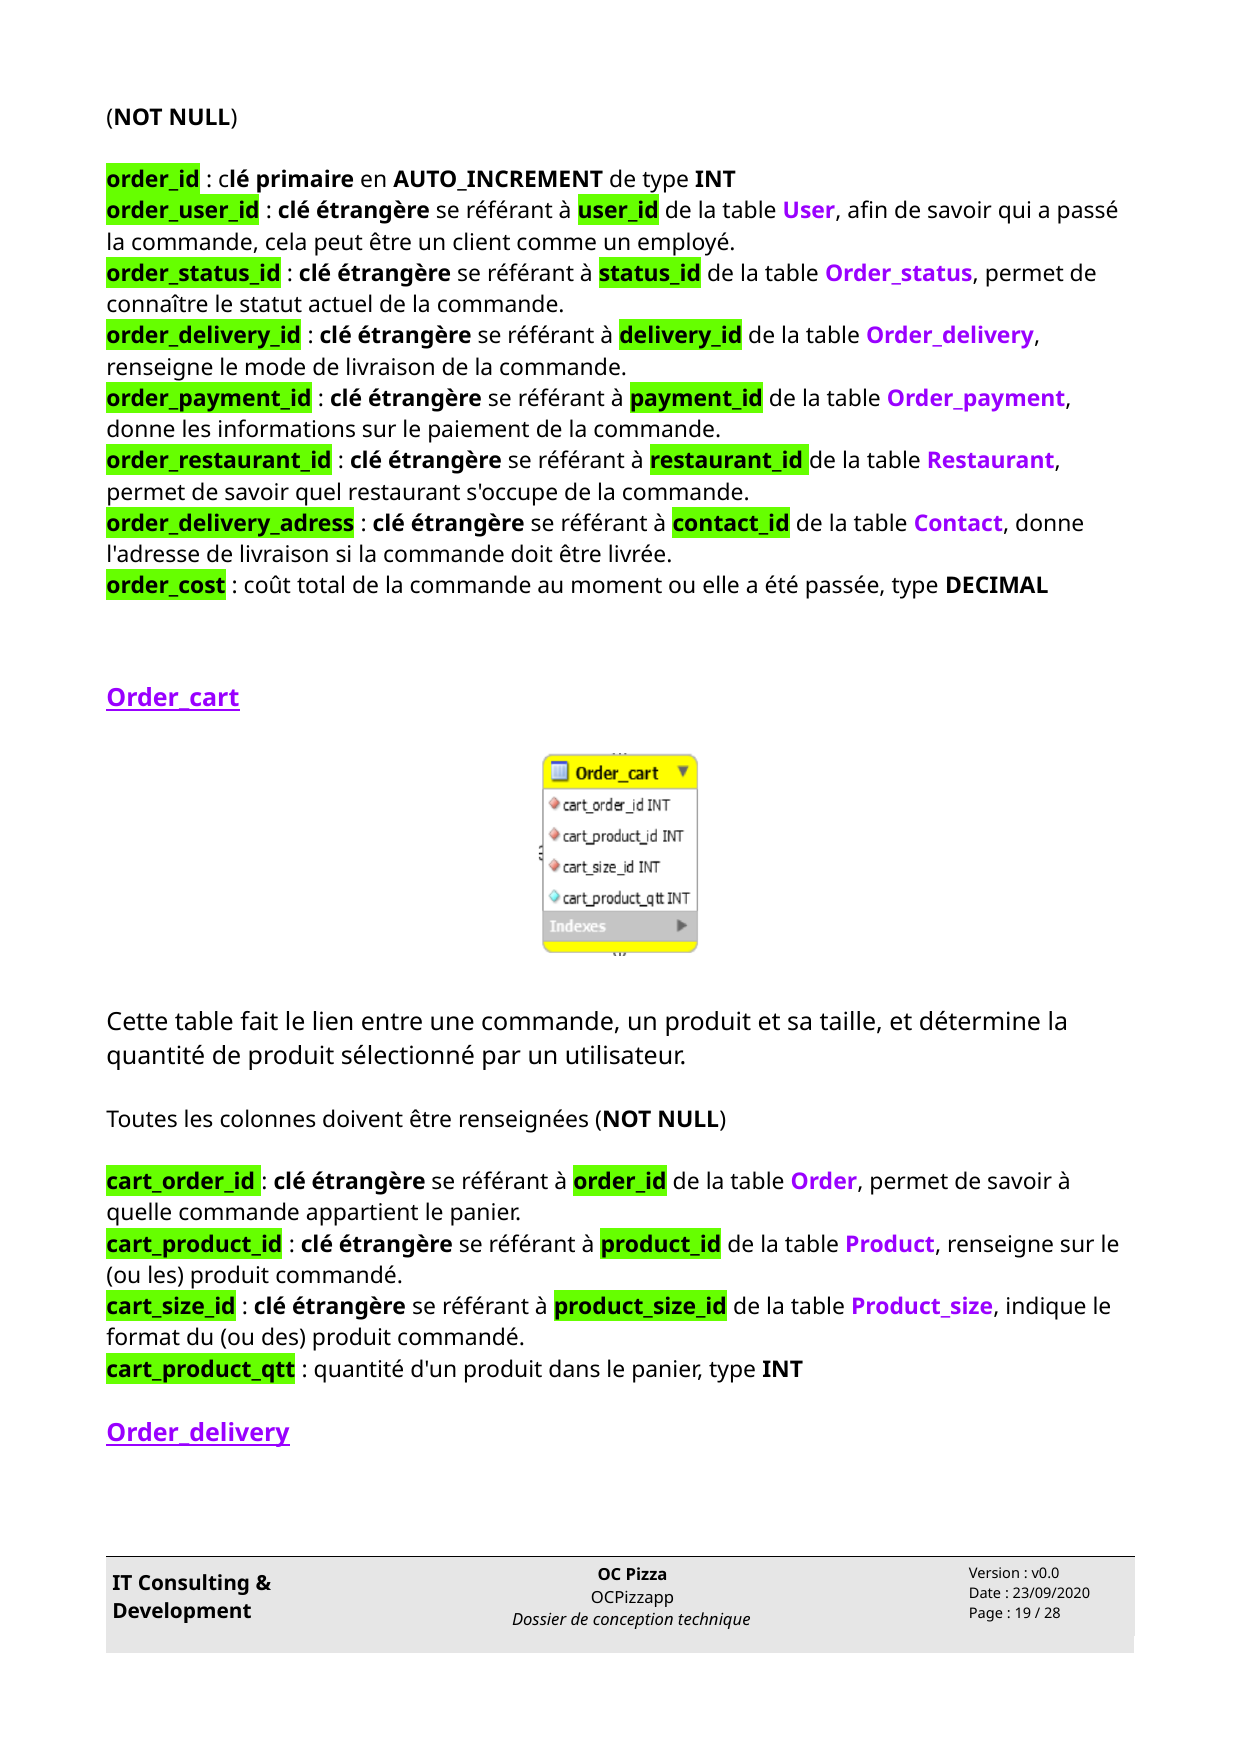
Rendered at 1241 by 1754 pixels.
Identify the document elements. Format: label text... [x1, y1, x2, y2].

text order_status_id : clé étrangère se référant à status_id de la table Order_status, permet de connaître le statut actuel de la commande. [106, 257, 1134, 319]
text cart_size_id : clé étrangère se référant à product_size_id de la table Product_size, indique le format du (ou des) produit commandé. [106, 1290, 1134, 1353]
text Order_delivery [106, 1415, 1134, 1449]
text cart_order_id : clé étrangère se référant à order_id de la table Order, permet de savoir à quelle commande appartient le panier. [106, 1165, 1134, 1228]
text (NOT NULL) [106, 100, 1134, 132]
text order_user_id : clé étrangère se référant à user_id de la table User, afin de savoir qui a passé la commande, cela peut être un client comme un employé. [106, 194, 1134, 257]
text order_delivery_adress : clé étrangère se référant à contact_id de la table Contact, donne l'adresse de livraison si la commande doit être livrée. [106, 507, 1134, 569]
text order_payment_id : clé étrangère se référant à payment_id de la table Order_payment, donne les informations sur le paiement de la commande. [106, 382, 1134, 444]
text order_cost : coût total de la commande au moment ou elle a été passée, type DECIMAL [106, 569, 1134, 600]
text cart_product_id : clé étrangère se référant à product_id de la table Product, renseigne sur le (ou les) produit commandé. [106, 1228, 1134, 1290]
text Toutes les colonnes doivent être renseignées (NOT NULL) [106, 1103, 1134, 1134]
text order_id : clé primaire en AUTO_INCREMENT de type INT [106, 163, 1134, 194]
text order_delivery_id : clé étrangère se référant à delivery_id de la table Order_delivery, renseigne le mode de livraison de la commande. [106, 319, 1134, 382]
picture [538, 753, 702, 956]
text cart_product_qtt : quantité d'un produit dans le panier, type INT [106, 1353, 1134, 1384]
text Order_cart [106, 680, 1134, 714]
text order_restaurant_id : clé étrangère se référant à restaurant_id de la table Restaurant, permet de savoir quel restaurant s'occupe de la commande. [106, 444, 1134, 507]
text Cette table fait le lien entre une commande, un produit et sa taille, et détermine la quantité de produit sélectionné par un utilisateur. [106, 1003, 1134, 1071]
